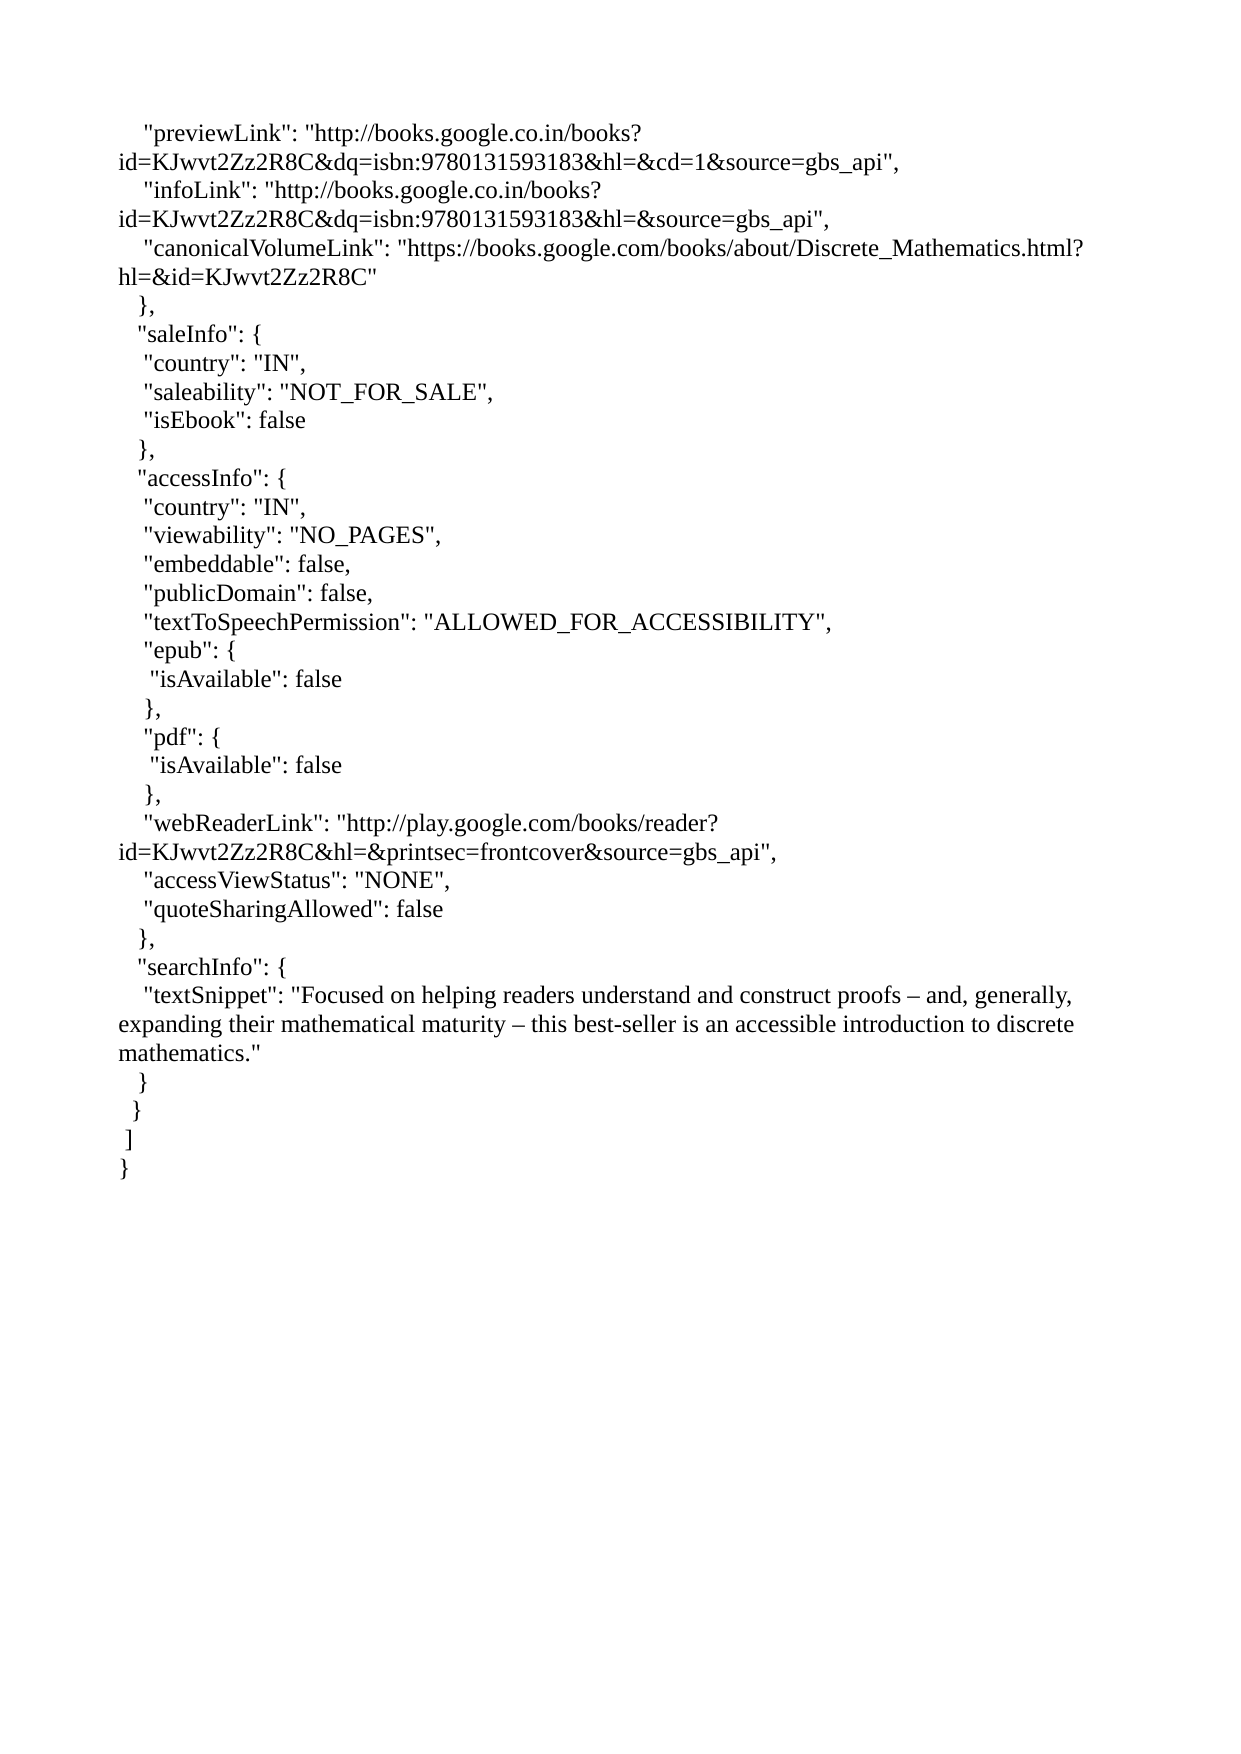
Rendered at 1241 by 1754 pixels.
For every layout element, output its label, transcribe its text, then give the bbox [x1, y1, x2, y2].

text "textSnippet": "Focused on helping readers understand and construct proofs – and, generally, expanding their mathematical maturity – this best-seller is an accessible introduction to discrete mathematics." [118, 981, 1122, 1067]
text "canonicalVolumeLink": "https://books.google.com/books/about/Discrete_Mathematics.html?hl=&id=KJwvt2Zz2R8C" [118, 233, 1122, 291]
text "searchInfo": { [118, 952, 1122, 981]
text ] [118, 1124, 1122, 1153]
text }, [118, 779, 1122, 808]
text }, [118, 434, 1122, 463]
text "isAvailable": false [118, 664, 1122, 693]
text "pdf": { [118, 722, 1122, 751]
text "viewability": "NO_PAGES", [118, 521, 1122, 549]
text "quoteSharingAllowed": false [118, 894, 1122, 923]
text "saleability": "NOT_FOR_SALE", [118, 377, 1122, 406]
text } [118, 1096, 1122, 1124]
text "embeddable": false, [118, 549, 1122, 578]
text }, [118, 291, 1122, 319]
text "publicDomain": false, [118, 578, 1122, 607]
text "webReaderLink": "http://play.google.com/books/reader?id=KJwvt2Zz2R8C&hl=&printsec=frontcover&source=gbs_api", [118, 808, 1122, 866]
text }, [118, 693, 1122, 722]
text "isEbook": false [118, 406, 1122, 434]
text "epub": { [118, 636, 1122, 664]
text }, [118, 923, 1122, 952]
text "saleInfo": { [118, 319, 1122, 348]
text "infoLink": "http://books.google.co.in/books?id=KJwvt2Zz2R8C&dq=isbn:9780131593183&hl=&source=gbs_api", [118, 176, 1122, 233]
text "accessViewStatus": "NONE", [118, 866, 1122, 894]
text "textToSpeechPermission": "ALLOWED_FOR_ACCESSIBILITY", [118, 607, 1122, 636]
text "isAvailable": false [118, 751, 1122, 779]
text "country": "IN", [118, 348, 1122, 377]
text "previewLink": "http://books.google.co.in/books?id=KJwvt2Zz2R8C&dq=isbn:9780131593183&hl=&cd=1&source=gbs_api", [118, 118, 1122, 176]
text "country": "IN", [118, 492, 1122, 521]
text "accessInfo": { [118, 463, 1122, 492]
text } [118, 1067, 1122, 1096]
text } [118, 1153, 1122, 1182]
